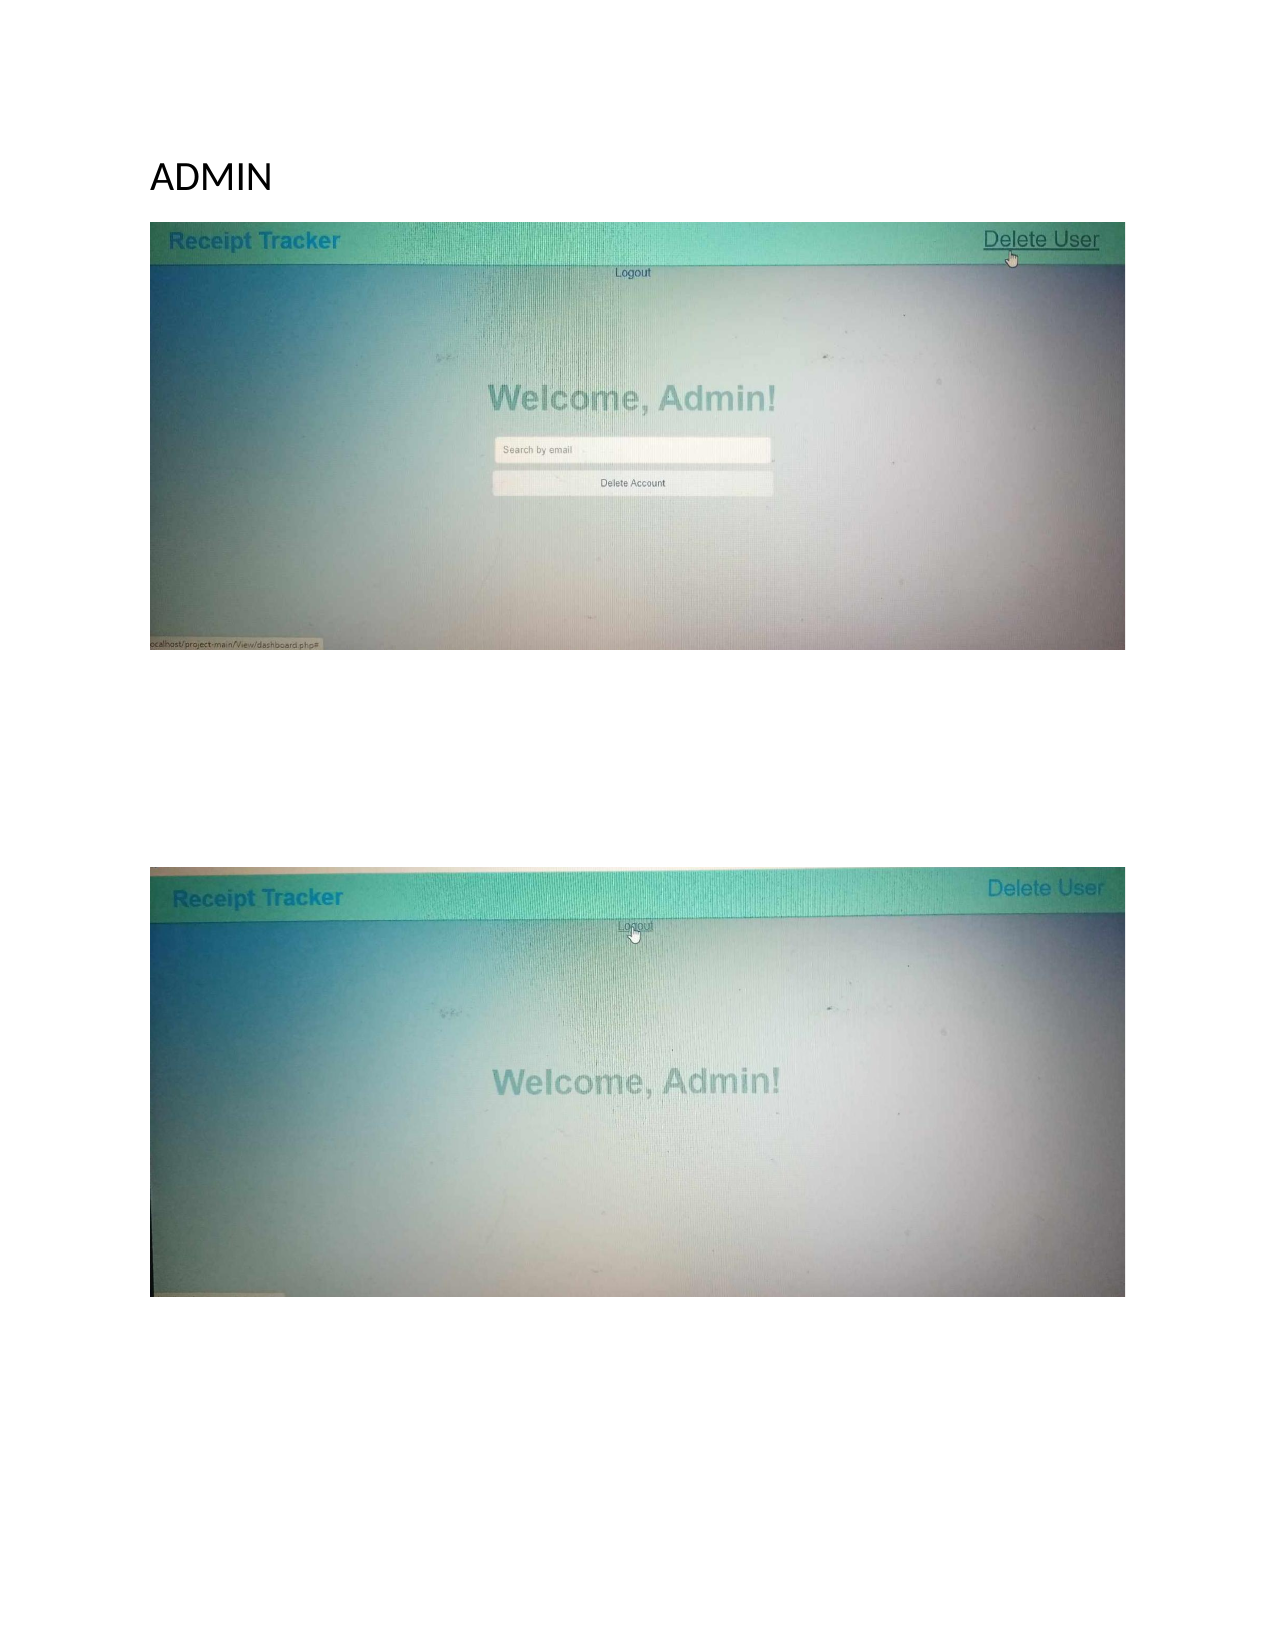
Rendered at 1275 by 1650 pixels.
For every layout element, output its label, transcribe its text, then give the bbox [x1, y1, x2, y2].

text ADMIN [150, 150, 1125, 201]
